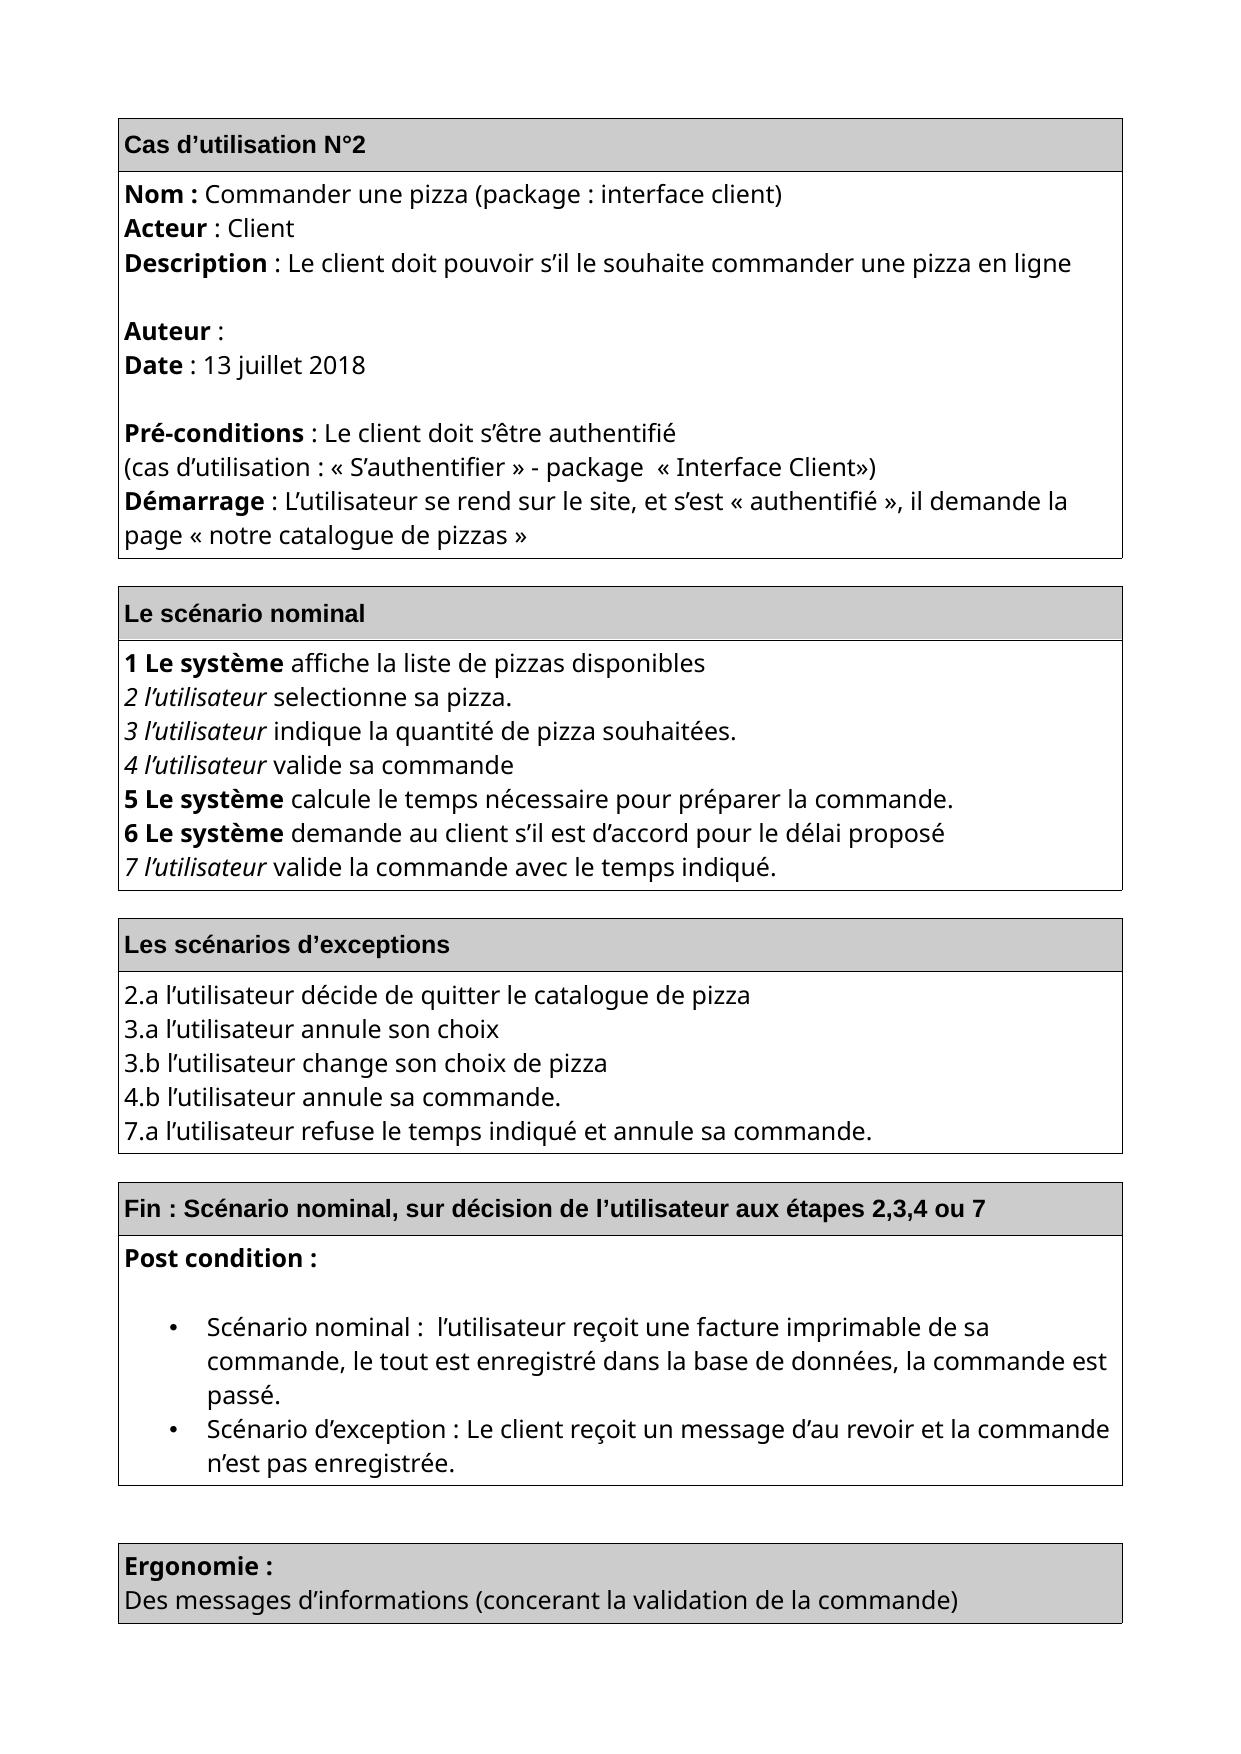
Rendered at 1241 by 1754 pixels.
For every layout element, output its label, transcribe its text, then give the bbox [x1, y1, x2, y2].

table_header Les scénarios d’exceptions [119, 919, 1122, 971]
table_cell 2.a l’utilisateur décide de quitter le catalogue de pizza 3.a l’utilisateur annule son choix 3.b l’utilisateur change son choix de pizza 4.b l’utilisateur annule sa commande. 7.a l’utilisateur refuse le temps indiqué et annule sa commande. [119, 972, 1122, 1153]
table_cell Post condition : Scénario nominal : l’utilisateur reçoit une facture imprimable de sa commande, le tout est enregistré dans la base de données, la commande est passé. Scénario d’exception : Le client reçoit un message d’au revoir et la commande n’est pas enregistrée. [119, 1236, 1122, 1485]
table_header Fin : Scénario nominal, sur décision de l’utilisateur aux étapes 2,3,4 ou 7 [119, 1183, 1122, 1235]
table_header Le scénario nominal [119, 587, 1122, 639]
table_cell Nom : Commander une pizza (package : interface client) Acteur : Client Description : Le client doit pouvoir s’il le souhaite commander une pizza en ligne Auteur : Date : 13 juillet 2018 Pré-conditions : Le client doit s’être authentifié (cas d’utilisation : « S’authentifier » - package « Interface Client») Démarrage : L’utilisateur se rend sur le site, et s’est « authentifié », il demande la page « notre catalogue de pizzas » [119, 172, 1122, 557]
table_header Cas d’utilisation N°2 [119, 119, 1122, 171]
table_header Ergonomie : Des messages d’informations (concerant la validation de la commande) [119, 1544, 1122, 1623]
table_cell 1 Le système affiche la liste de pizzas disponibles 2 l’utilisateur selectionne sa pizza. 3 l’utilisateur indique la quantité de pizza souhaitées. 4 l’utilisateur valide sa commande 5 Le système calcule le temps nécessaire pour préparer la commande. 6 Le système demande au client s’il est d’accord pour le délai proposé 7 l’utilisateur valide la commande avec le temps indiqué. [119, 641, 1122, 889]
